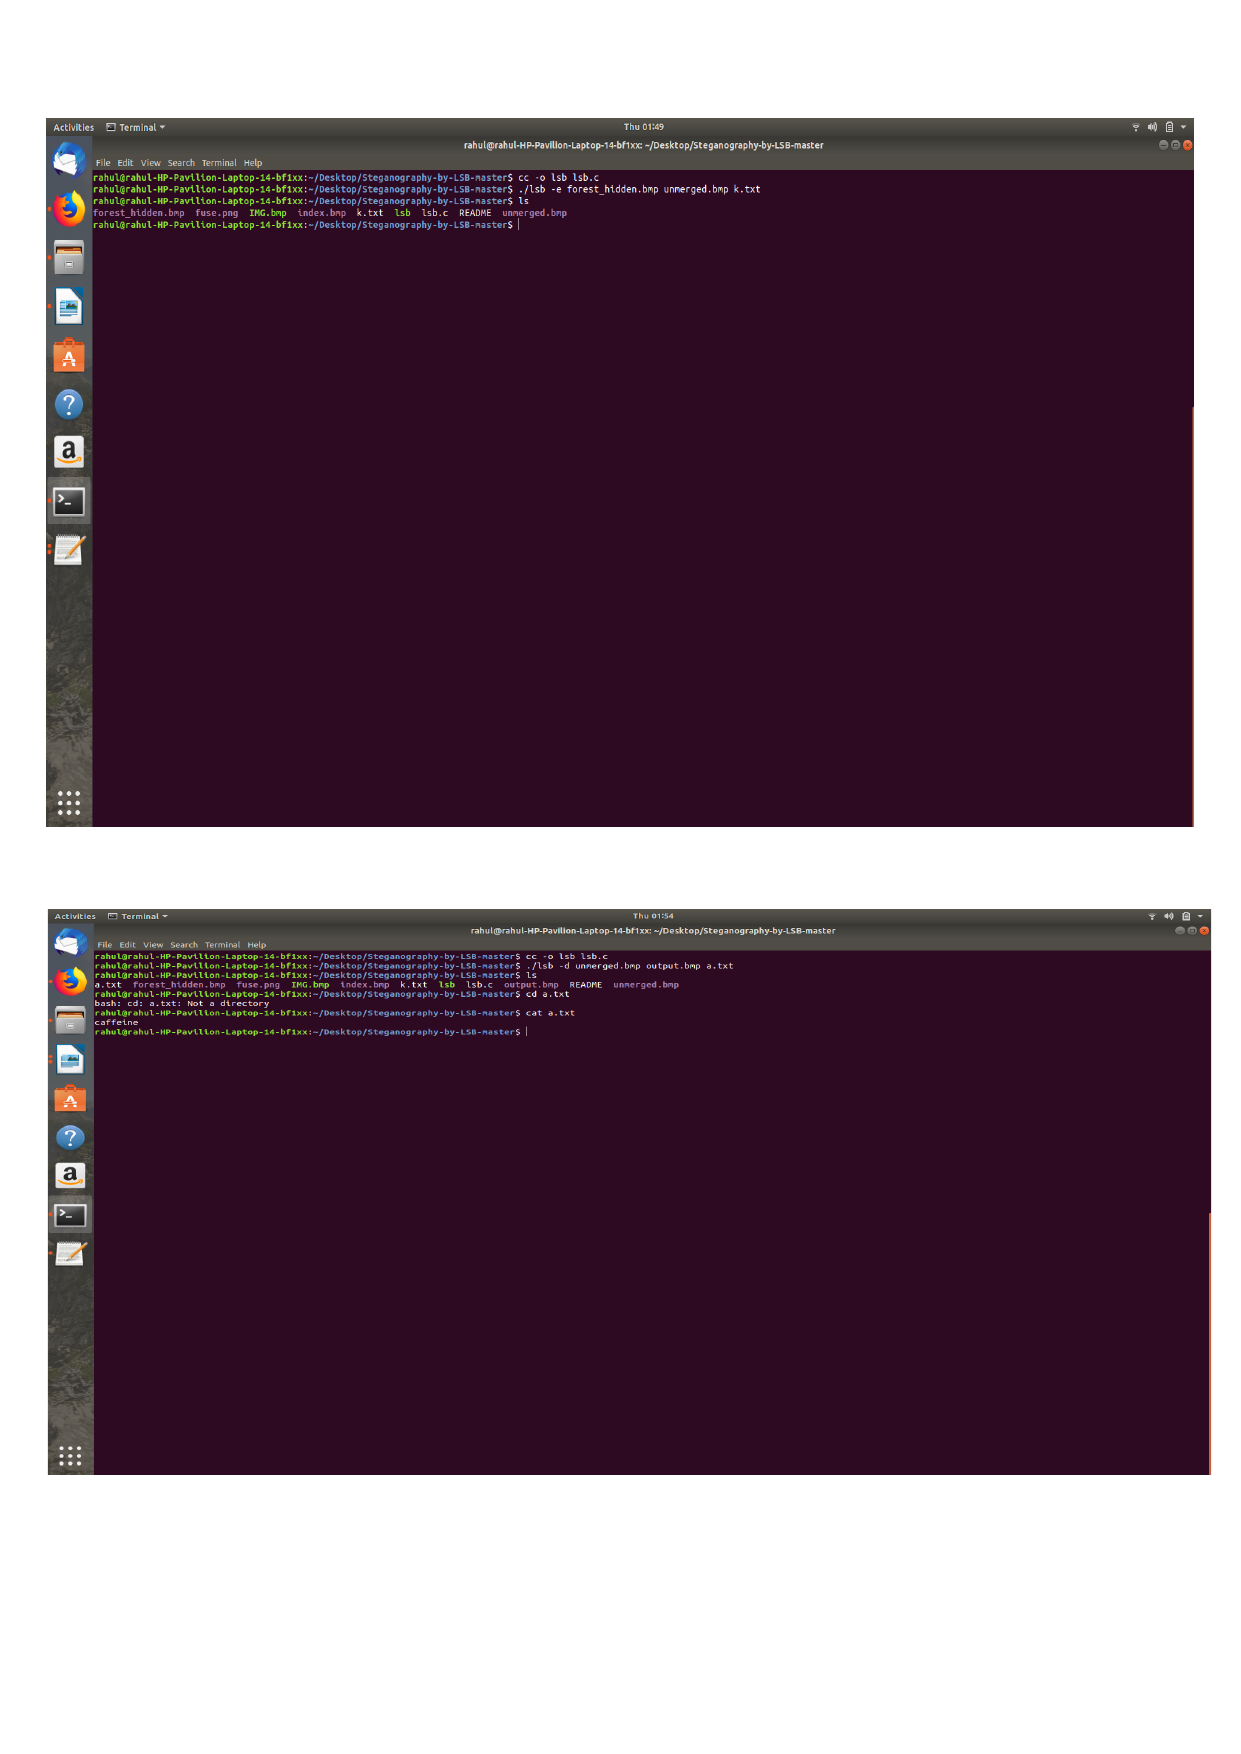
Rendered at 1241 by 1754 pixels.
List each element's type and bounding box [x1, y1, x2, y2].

picture [46, 118, 1194, 827]
picture [47, 909, 1212, 1475]
